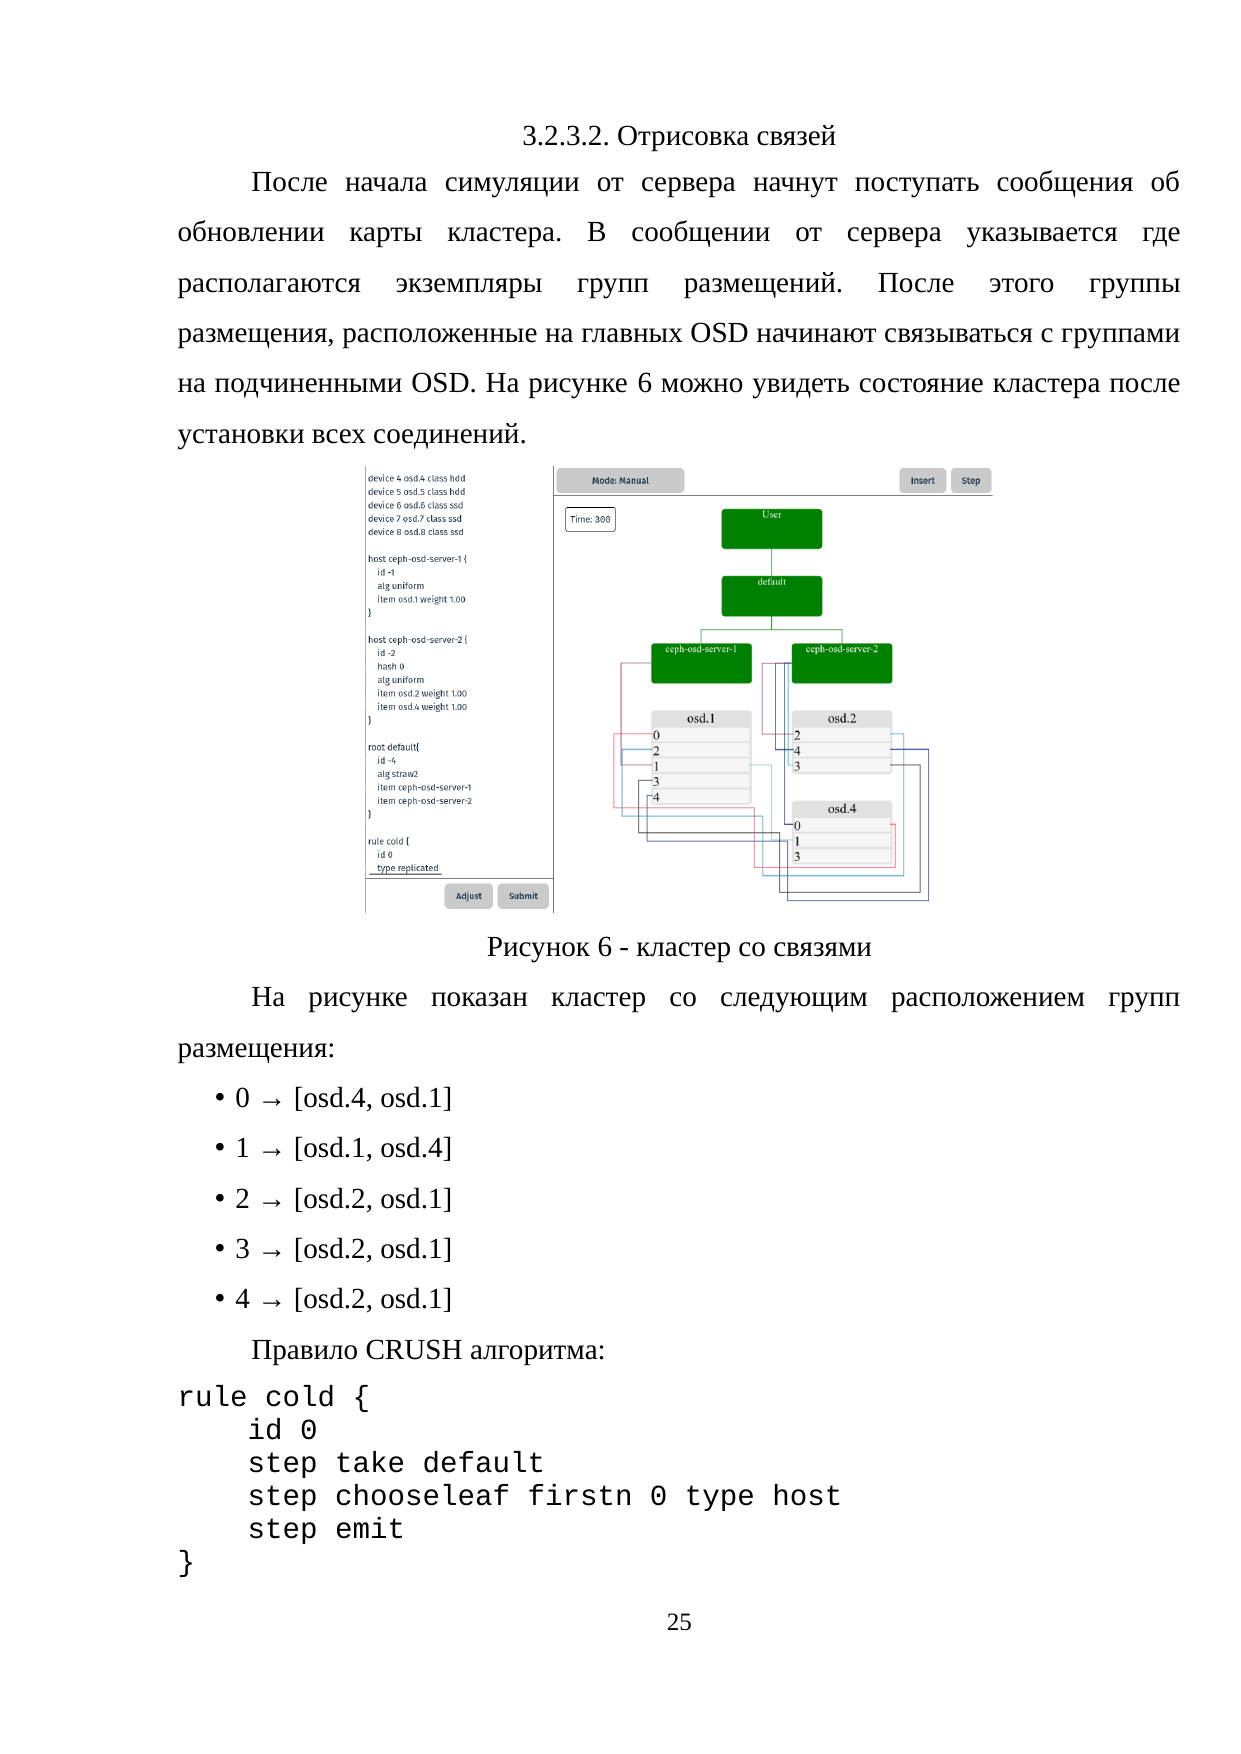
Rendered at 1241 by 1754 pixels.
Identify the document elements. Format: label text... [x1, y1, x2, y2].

text На рисунке показан кластер со следующим расположением групп размещения: [177, 979, 1181, 1063]
list 1 → [osd.1, osd.4] [215, 1130, 1181, 1164]
text step take default [177, 1448, 1181, 1481]
list 3 → [osd.2, osd.1] [215, 1231, 1181, 1265]
subtitle Отрисовка связей [177, 118, 1181, 152]
list 4 → [osd.2, osd.1] [215, 1282, 1181, 1315]
list 0 → [osd.4, osd.1] [215, 1080, 1181, 1114]
text } [177, 1547, 1181, 1581]
picture [365, 466, 993, 913]
list 2 → [osd.2, osd.1] [215, 1181, 1181, 1214]
text id 0 [177, 1415, 1181, 1448]
text Правило CRUSH алгоритма: [177, 1332, 1181, 1366]
text step emit [177, 1514, 1181, 1547]
text step chooseleaf firstn 0 type host [177, 1481, 1181, 1514]
text rule cold { [177, 1382, 1181, 1415]
text Рисунок 6 - кластер со связями [377, 913, 981, 963]
text После начала симуляции от сервера начнут поступать сообщения об обновлении карты кластера. В сообщении от сервера указывается где располагаются экземпляры групп размещений. После этого группы размещения, расположенные на главных OSD начинают связываться с группами на подчиненными OSD. На рисунке 6 можно увидеть состояние кластера после установки всех соединений. [177, 164, 1181, 449]
